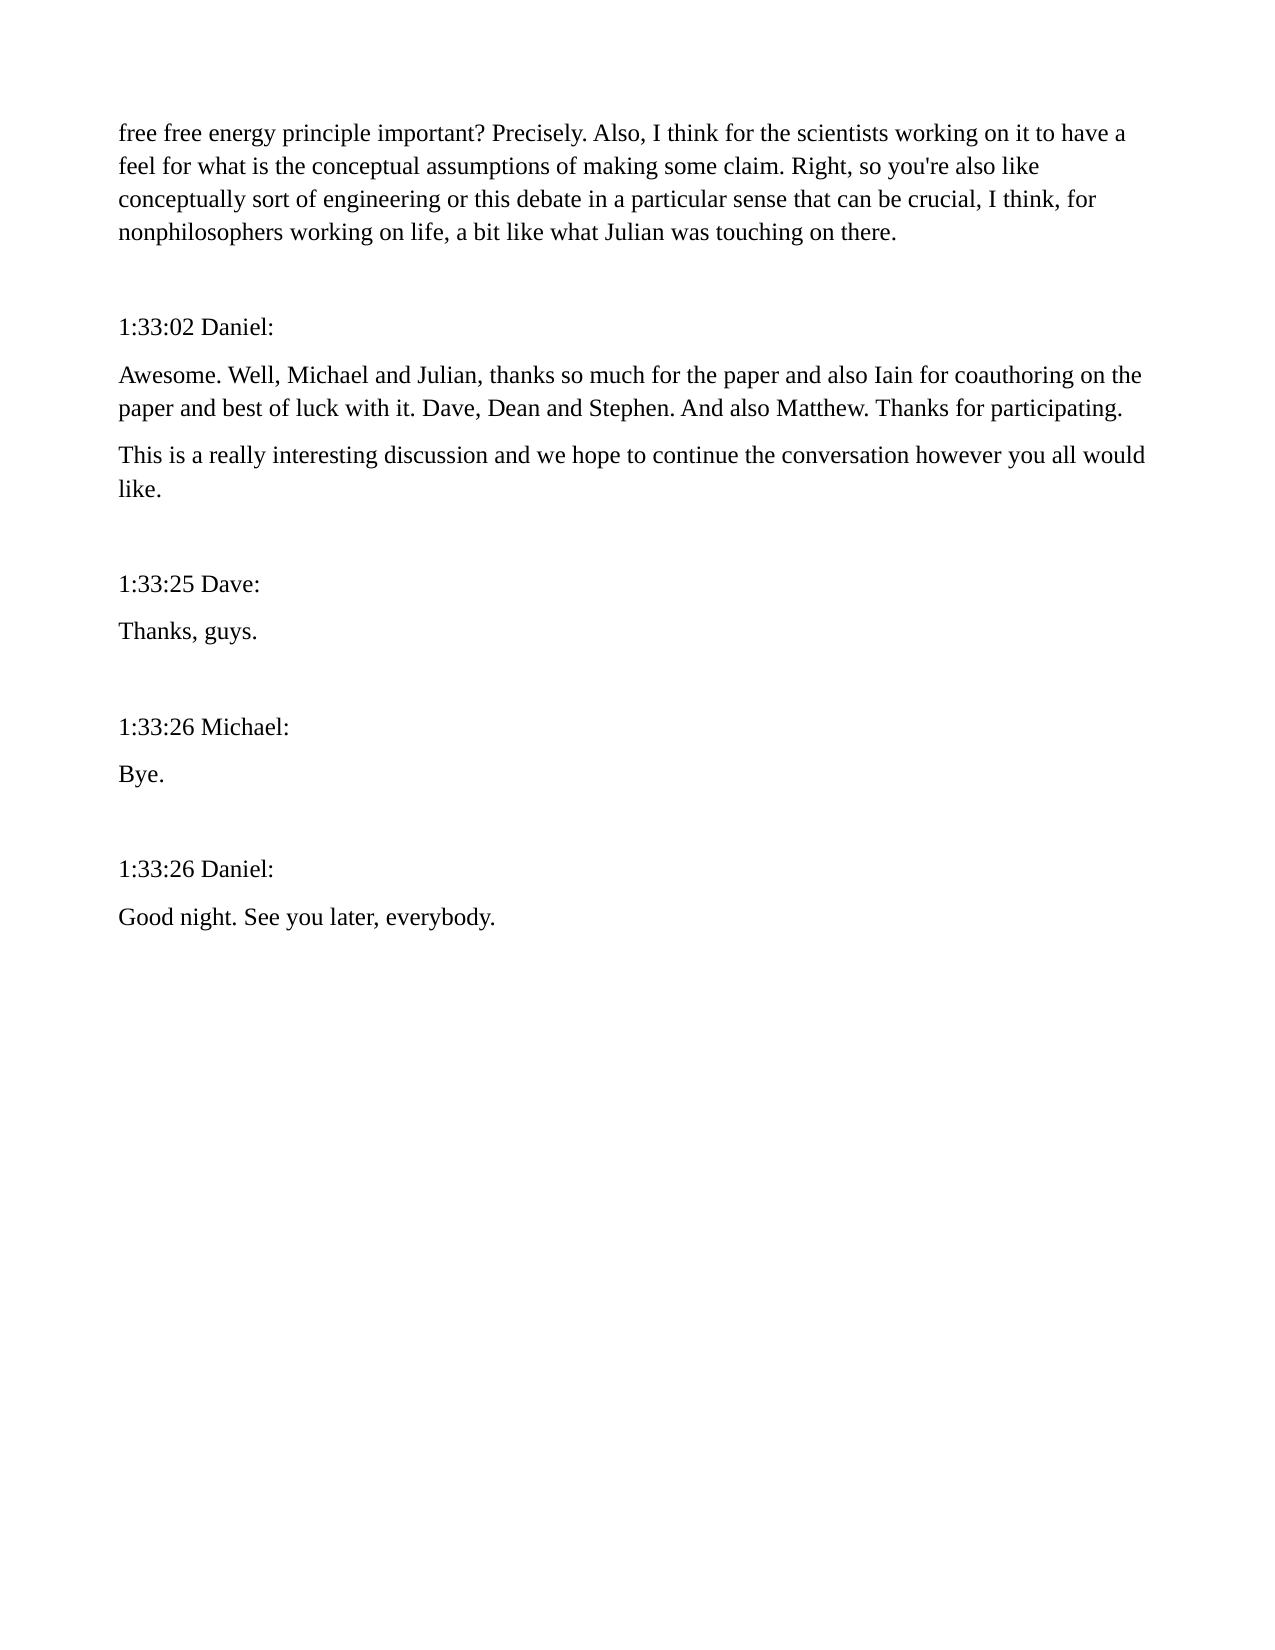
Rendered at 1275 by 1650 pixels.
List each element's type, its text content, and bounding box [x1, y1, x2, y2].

text Awesome. Well, Michael and Julian, thanks so much for the paper and also Iain for coauthoring on the paper and best of luck with it. Dave, Dean and Stephen. And also Matthew. Thanks for participating. [118, 360, 1157, 422]
text 1:33:26 Michael: [118, 712, 1157, 740]
text Good night. See you later, everybody. [118, 902, 1157, 931]
text Thanks, guys. [118, 616, 1157, 645]
text 1:33:02 Daniel: [118, 312, 1157, 341]
text Bye. [118, 759, 1157, 788]
text This is a really interesting discussion and we hope to continue the conversation however you all would like. [118, 441, 1157, 502]
text 1:33:26 Daniel: [118, 854, 1157, 883]
text 1:33:25 Dave: [118, 569, 1157, 598]
text free free energy principle important? Precisely. Also, I think for the scientists working on it to have a feel for what is the conceptual assumptions of making some claim. Right, so you're also like conceptually sort of engineering or this debate in a particular sense that can be crucial, I think, for nonphilosophers working on life, a bit like what Julian was touching on there. [118, 118, 1157, 246]
